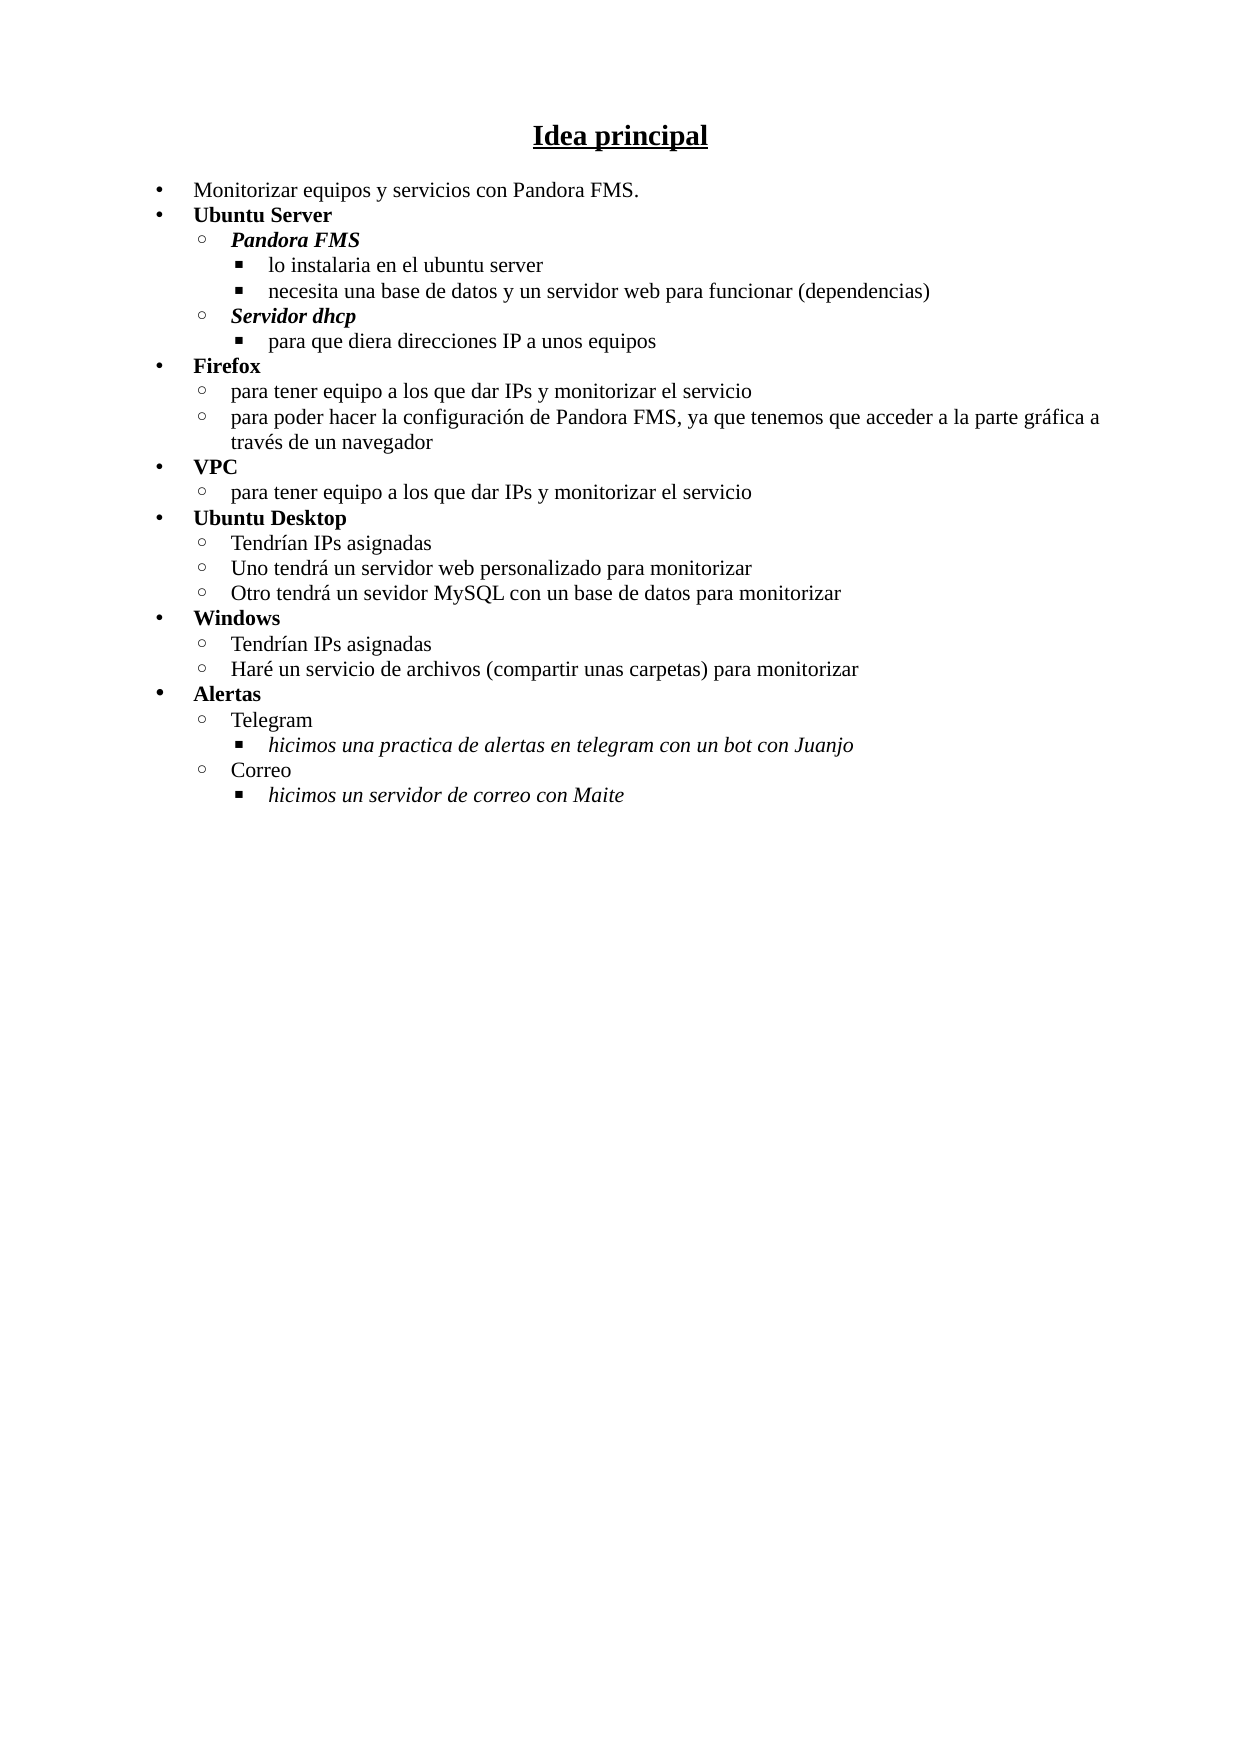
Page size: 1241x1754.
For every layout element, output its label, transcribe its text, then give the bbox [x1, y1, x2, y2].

list Ubuntu Server [156, 202, 1122, 227]
list Correo [193, 757, 1122, 782]
list necesita una base de datos y un servidor web para funcionar (dependencias) [231, 278, 1122, 303]
list Haré un servicio de archivos (compartir unas carpetas) para monitorizar [193, 656, 1122, 681]
list Firefox [156, 353, 1122, 378]
list Tendrían IPs asignadas [193, 631, 1122, 656]
list Uno tendrá un servidor web personalizado para monitorizar [193, 555, 1122, 580]
text Idea principal [118, 118, 1122, 152]
list Alertas [156, 681, 1122, 707]
list hicimos un servidor de correo con Maite [231, 782, 1122, 808]
list lo instalaria en el ubuntu server [231, 252, 1122, 278]
list VPC [156, 454, 1122, 479]
list Telegram [193, 707, 1122, 732]
list Pandora FMS [193, 227, 1122, 252]
list hicimos una practica de alertas en telegram con un bot con Juanjo [231, 732, 1122, 757]
list para tener equipo a los que dar IPs y monitorizar el servicio [193, 378, 1122, 404]
list Tendrían IPs asignadas [193, 530, 1122, 555]
list Windows [156, 605, 1122, 631]
list Ubuntu Desktop [156, 504, 1122, 530]
list Monitorizar equipos y servicios con Pandora FMS. [156, 177, 1122, 202]
list para poder hacer la configuración de Pandora FMS, ya que tenemos que acceder a la parte gráfica a través de un navegador [193, 404, 1122, 454]
list para que diera direcciones IP a unos equipos [231, 328, 1122, 353]
list para tener equipo a los que dar IPs y monitorizar el servicio [193, 479, 1122, 504]
list Otro tendrá un sevidor MySQL con un base de datos para monitorizar [193, 580, 1122, 605]
list Servidor dhcp [193, 303, 1122, 328]
